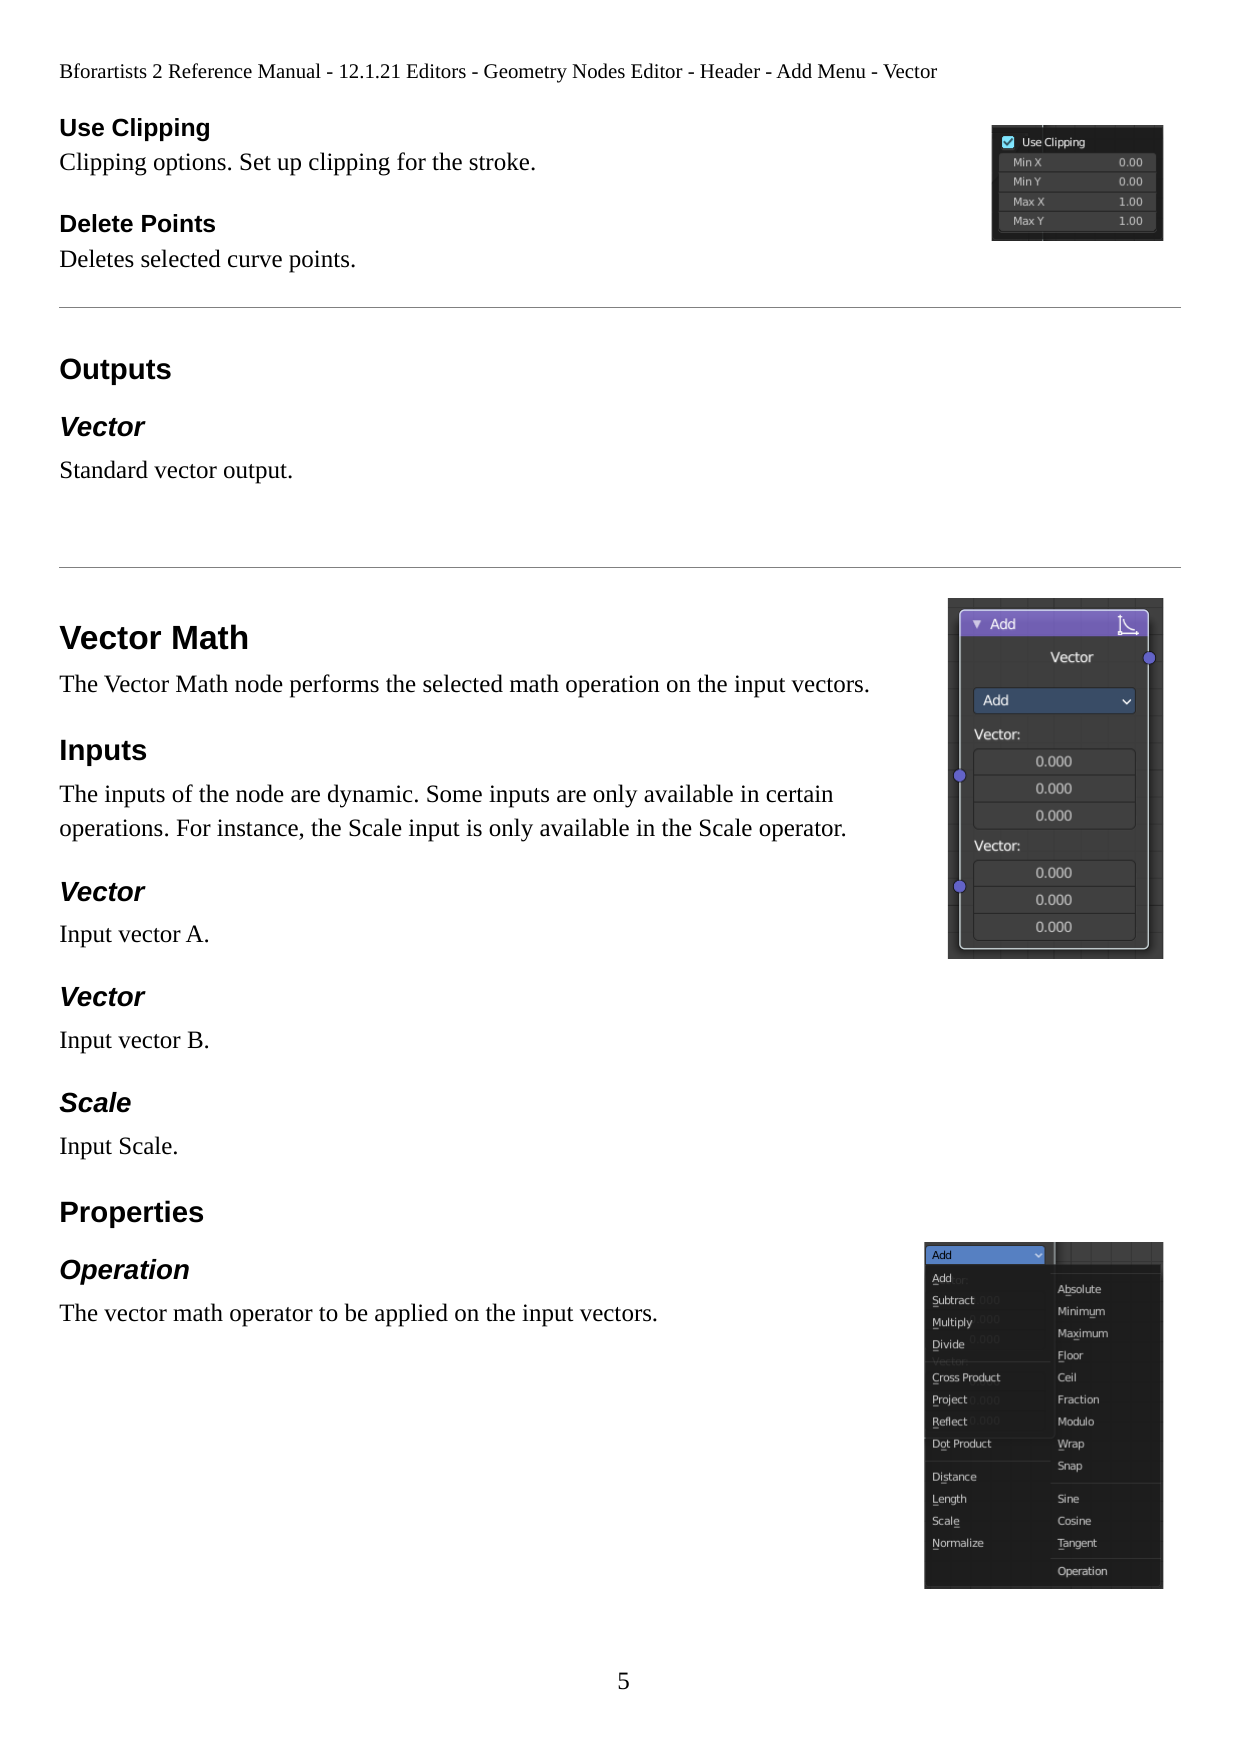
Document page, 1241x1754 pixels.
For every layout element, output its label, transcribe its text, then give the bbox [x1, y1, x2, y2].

text The Vector Math node performs the selected math operation on the input vectors. [59, 669, 947, 698]
subtitle Outputs [59, 352, 1181, 385]
picture [924, 1242, 1164, 1589]
subtitle [1164, 618, 1181, 656]
subtitle Scale [59, 1087, 1181, 1119]
subtitle Properties [59, 1195, 1181, 1228]
subtitle [1164, 1253, 1181, 1285]
text Input Scale. [59, 1131, 1181, 1160]
picture [991, 125, 1164, 241]
text The vector math operator to be applied on the input vectors. [59, 1298, 924, 1327]
picture [947, 598, 1164, 959]
subtitle [1164, 209, 1181, 237]
subtitle Use Clipping [59, 113, 1181, 141]
subtitle Vector [59, 410, 1181, 442]
subtitle [1164, 733, 1181, 766]
text Deletes selected curve points. [59, 244, 1181, 272]
subtitle Vector [59, 981, 1181, 1013]
subtitle Delete Points [59, 209, 991, 237]
text Input vector B. [59, 1025, 1181, 1054]
subtitle Vector Math [59, 618, 947, 656]
subtitle Inputs [59, 733, 947, 766]
text Standard vector output. [59, 455, 1181, 483]
text Clipping options. Set up clipping for the stroke. [59, 147, 991, 176]
subtitle [1164, 875, 1181, 907]
subtitle Vector [59, 875, 947, 907]
text The inputs of the node are dynamic. Some inputs are only available in certain operations. For instance, the Scale input is only available in the Scale operator. [59, 779, 947, 842]
text Input vector A. [59, 919, 947, 948]
text [1164, 919, 1181, 948]
subtitle Operation [59, 1253, 924, 1285]
